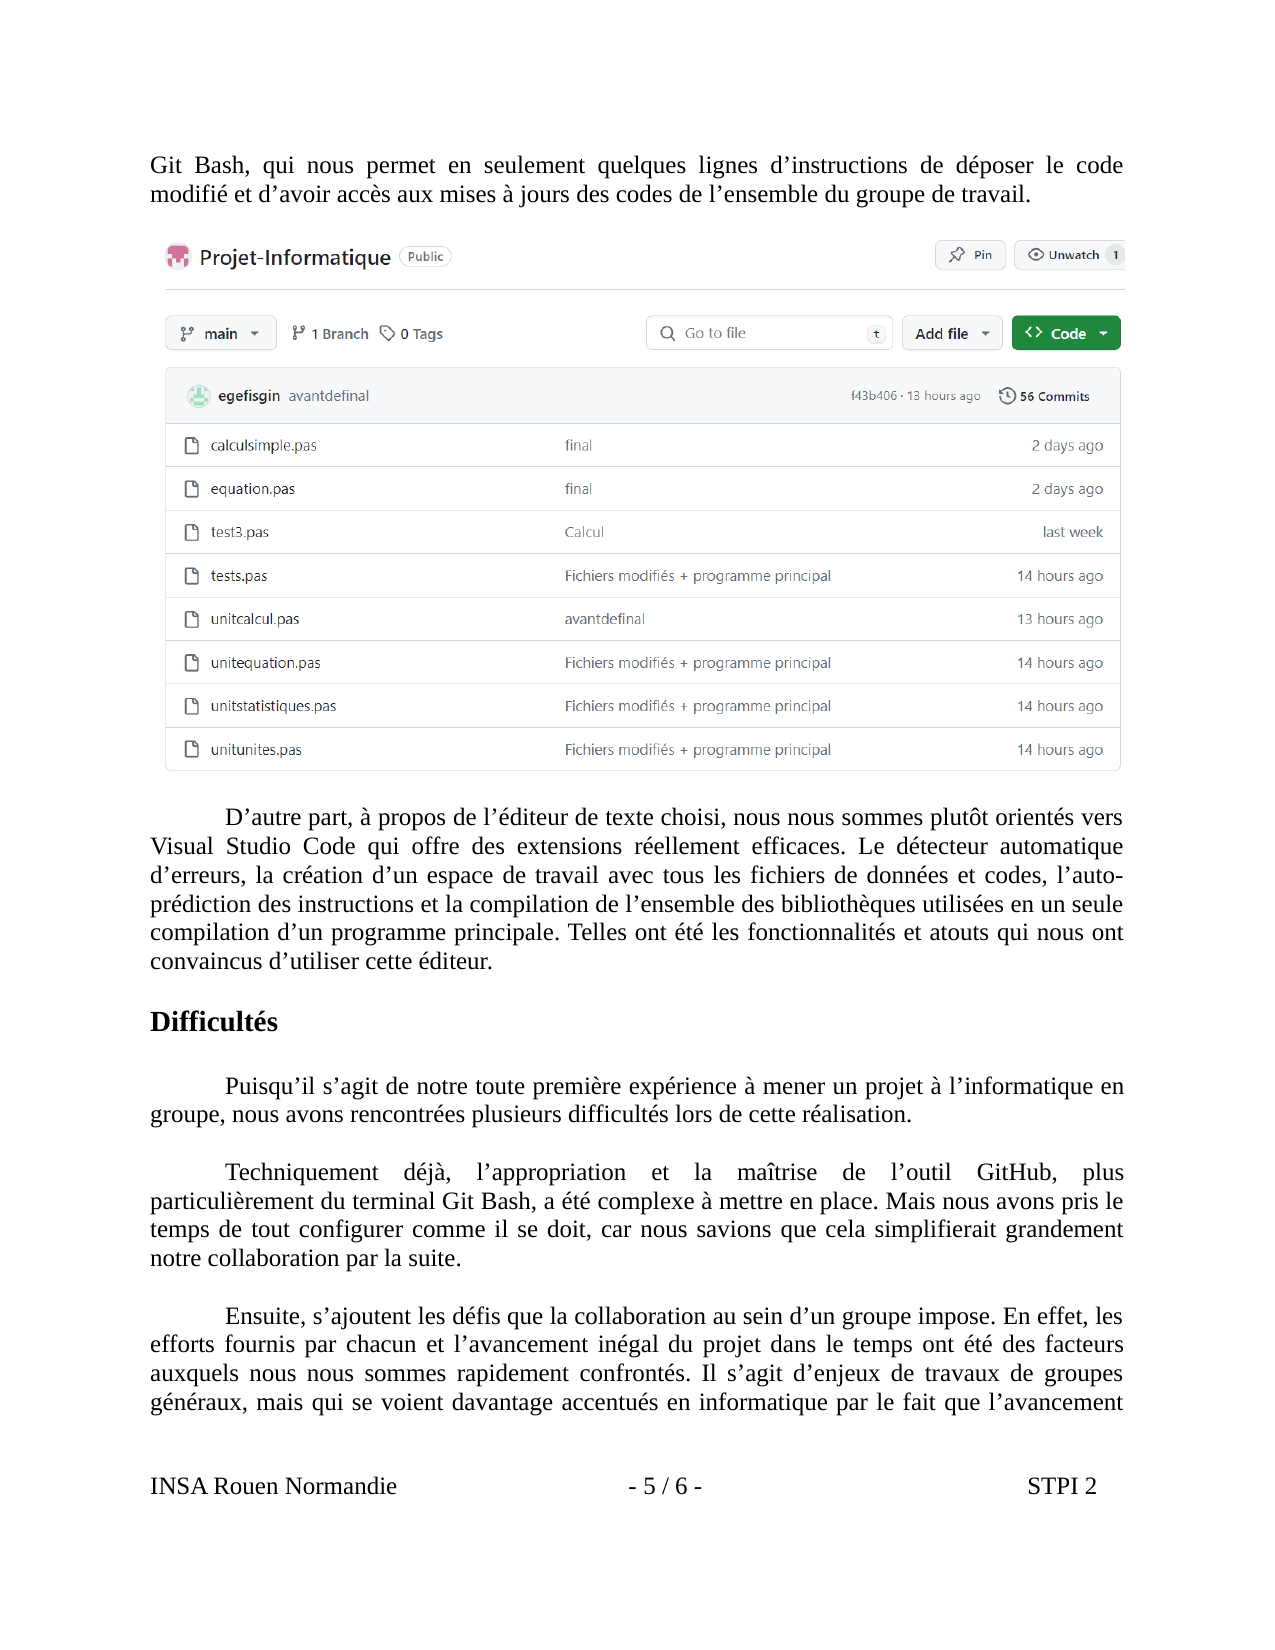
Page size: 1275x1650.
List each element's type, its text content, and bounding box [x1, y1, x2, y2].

text Techniquement déjà, l’appropriation et la maîtrise de l’outil GitHub, plus particulièrement du terminal Git Bash, a été complexe à mettre en place. Mais nous avons pris le temps de tout configurer comme il se doit, car nous savions que cela simplifierait grandement notre collaboration par la suite. [150, 1157, 1125, 1272]
text Puisqu’il s’agit de notre toute première expérience à mener un projet à l’informatique en groupe, nous avons rencontrées plusieurs difficultés lors de cette réalisation. [150, 1071, 1125, 1128]
text Difficultés [150, 1004, 1125, 1037]
text D’autre part, à propos de l’éditeur de texte choisi, nous nous sommes plutôt orientés vers Visual Studio Code qui offre des extensions réellement efficaces. Le détecteur automatique d’erreurs, la création d’un espace de travail avec tous les fichiers de données et codes, l’auto-prédiction des instructions et la compilation de l’ensemble des bibliothèques utilisées en un seule compilation d’un programme principale. Telles ont été les fonctionnalités et atouts qui nous ont convaincus d’utiliser cette éditeur. [150, 802, 1125, 975]
picture [150, 236, 1125, 774]
text Git Bash, qui nous permet en seulement quelques lignes d’instructions de déposer le code modifié et d’avoir accès aux mises à jours des codes de l’ensemble du groupe de travail. [150, 150, 1125, 207]
text Ensuite, s’ajoutent les défis que la collaboration au sein d’un groupe impose. En effet, les efforts fournis par chacun et l’avancement inégal du projet dans le temps ont été des facteurs auxquels nous nous sommes rapidement confrontés. Il s’agit d’enjeux de travaux de groupes généraux, mais qui se voient davantage accentués en informatique par le fait que l’avancement [150, 1301, 1125, 1416]
